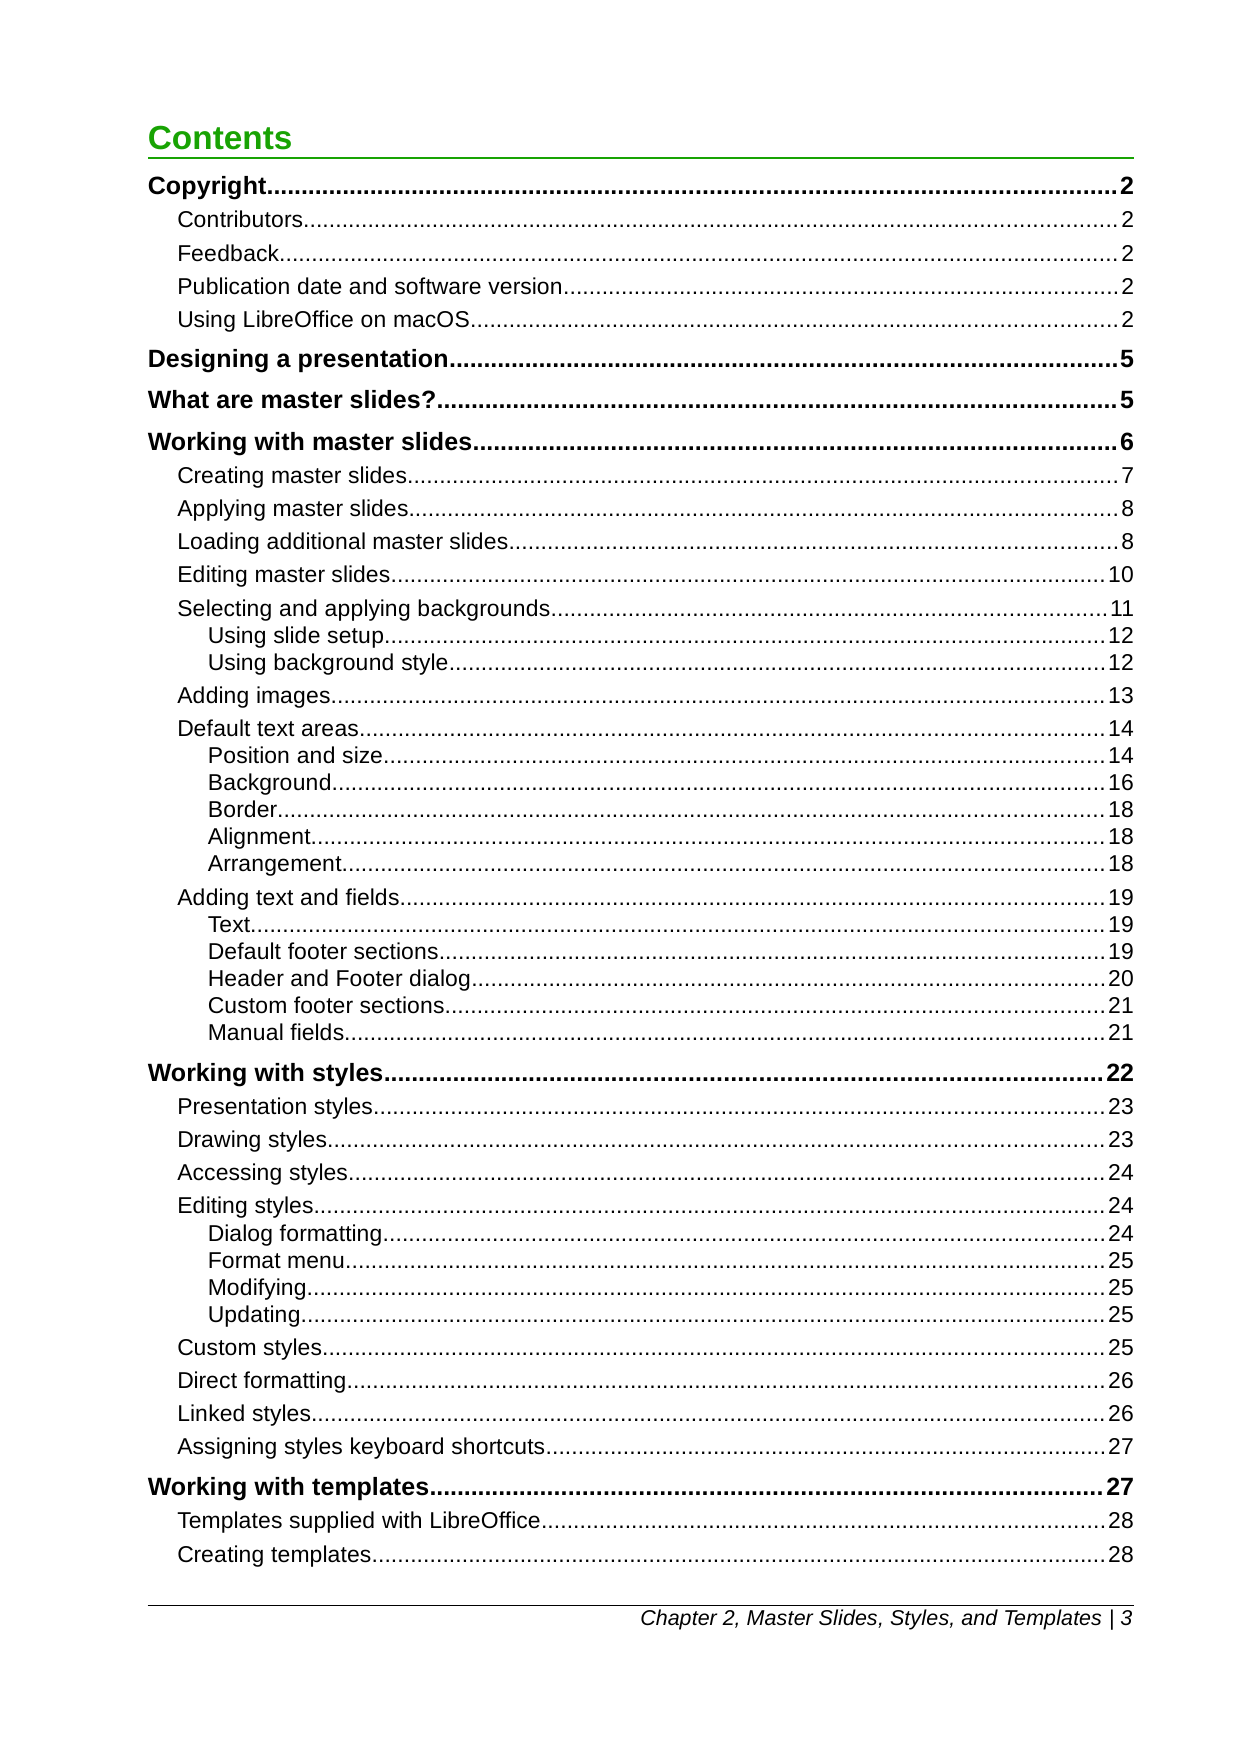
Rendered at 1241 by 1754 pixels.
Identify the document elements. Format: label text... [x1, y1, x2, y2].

text Working with styles 22 [148, 1057, 1134, 1086]
subtitle Contents [148, 118, 1134, 157]
text Dialog formatting 24 [208, 1219, 1134, 1246]
text Header and Footer dialog 20 [208, 964, 1134, 991]
text Contributors 2 [177, 206, 1134, 233]
text Default footer sections 19 [208, 937, 1134, 964]
text Modifying 25 [208, 1273, 1134, 1300]
text Selecting and applying backgrounds 11 [177, 594, 1134, 621]
text Background 16 [208, 768, 1134, 796]
text Using background style 12 [208, 648, 1134, 675]
text Editing master slides 10 [177, 561, 1134, 588]
text Creating templates 28 [177, 1540, 1134, 1567]
text Using slide setup 12 [208, 621, 1134, 648]
text Border 18 [208, 796, 1134, 823]
text Direct formatting 26 [177, 1366, 1134, 1393]
text Position and size 14 [208, 741, 1134, 768]
text Applying master slides 8 [177, 494, 1134, 522]
text Adding text and fields 19 [177, 883, 1134, 910]
text Drawing styles 23 [177, 1126, 1134, 1153]
text Copyright 2 [148, 171, 1134, 200]
text Creating master slides 7 [177, 461, 1134, 488]
text Loading additional master slides 8 [177, 528, 1134, 555]
text Format menu 25 [208, 1246, 1134, 1273]
text What are master slides? 5 [148, 385, 1134, 414]
text Using LibreOffice on macOS 2 [177, 305, 1134, 332]
text Working with templates 27 [148, 1472, 1134, 1501]
text Alignment 18 [208, 823, 1134, 850]
text Assigning styles keyboard shortcuts 27 [177, 1433, 1134, 1460]
text Custom footer sections 21 [208, 991, 1134, 1018]
text Text 19 [208, 910, 1134, 937]
text Presentation styles 23 [177, 1092, 1134, 1119]
text Editing styles 24 [177, 1192, 1134, 1219]
text Adding images 13 [177, 681, 1134, 708]
text Accessing styles 24 [177, 1159, 1134, 1186]
text Designing a presentation 5 [148, 344, 1134, 373]
text Updating 25 [208, 1300, 1134, 1327]
text Manual fields 21 [208, 1018, 1134, 1045]
text Arrangement 18 [208, 850, 1134, 877]
text Custom styles 25 [177, 1333, 1134, 1360]
text Templates supplied with LibreOffice 28 [177, 1507, 1134, 1534]
text Publication date and software version 2 [177, 272, 1134, 299]
text Linked styles 26 [177, 1399, 1134, 1427]
text Feedback 2 [177, 239, 1134, 266]
text Default text areas 14 [177, 714, 1134, 741]
text Working with master slides 6 [148, 426, 1134, 455]
